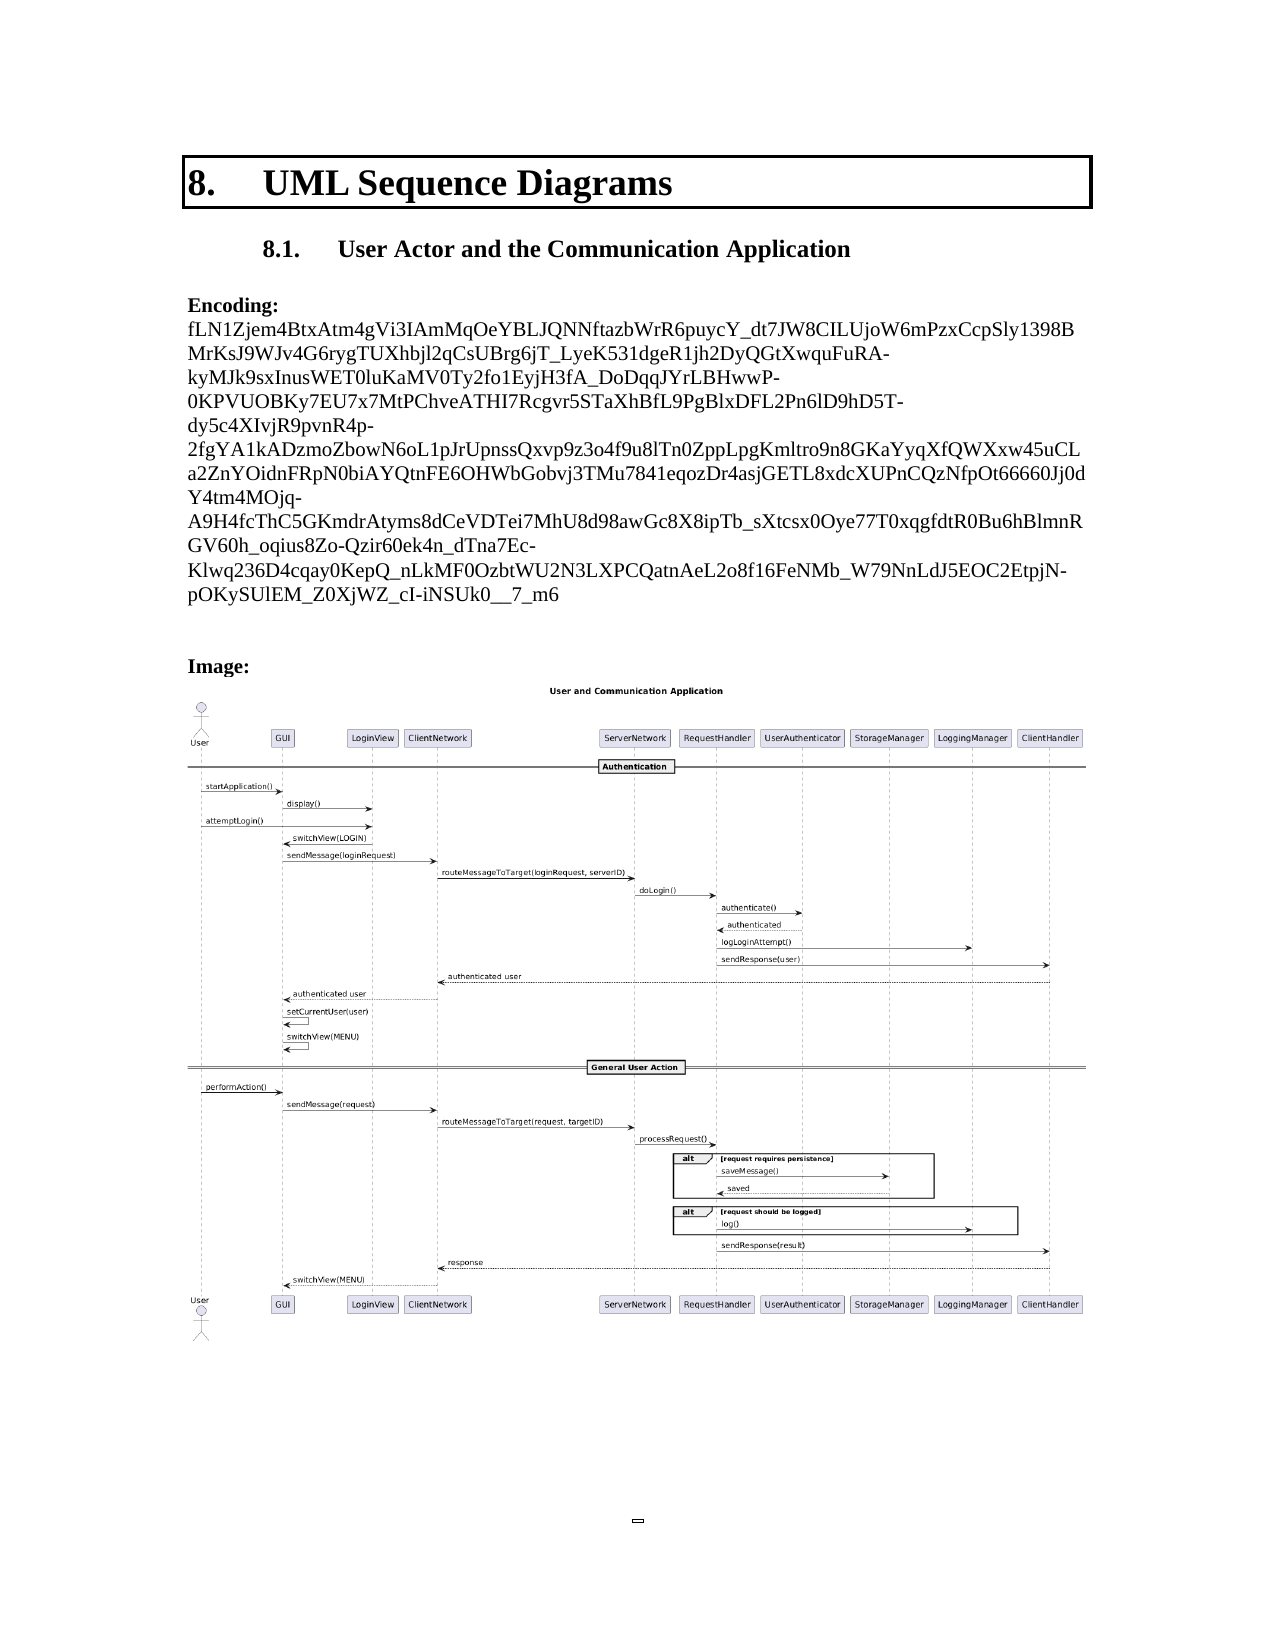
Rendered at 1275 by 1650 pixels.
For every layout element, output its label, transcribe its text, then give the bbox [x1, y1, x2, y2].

text Encoding: [187, 293, 1087, 317]
subtitle UML Sequence Diagrams [185, 158, 1089, 206]
picture [187, 677, 1088, 1344]
text Image: [187, 654, 1087, 677]
subtitle User Actor and the Communication Application [262, 234, 1087, 262]
text fLN1Zjem4BtxAtm4gVi3IAmMqOeYBLJQNNftazbWrR6puycY_dt7JW8CILUjoW6mPzxCcpSly1398BMrKsJ9WJv4G6rygTUXhbjl2qCsUBrg6jT_LyeK531dgeR1jh2DyQGtXwquFuRA-kyMJk9sxInusWET0luKaMV0Ty2fo1EyjH3fA_DoDqqJYrLBHwwP-0KPVUOBKy7EU7x7MtPChveATHI7Rcgvr5STaXhBfL9PgBlxDFL2Pn6lD9hD5T-dy5c4XIvjR9pvnR4p-2fgYA1kADzmoZbowN6oL1pJrUpnssQxvp9z3o4f9u8lTn0ZppLpgKmltro9n8GKaYyqXfQWXxw45uCLa2ZnYOidnFRpN0biAYQtnFE6OHWbGobvj3TMu7841eqozDr4asjGETL8xdcXUPnCQzNfpOt66660Jj0dY4tm4MOjq-A9H4fcThC5GKmdrAtyms8dCeVDTei7MhU8d98awGc8X8ipTb_sXtcsx0Oye77T0xqgfdtR0Bu6hBlmnRGV60h_oqius8Zo-Qzir60ek4n_dTna7Ec-Klwq236D4cqay0KepQ_nLkMF0OzbtWU2N3LXPCQatnAeL2o8f16FeNMb_W79NnLdJ5EOC2EtpjN-pOKySUlEM_Z0XjWZ_cI-iNSUk0__7_m6 [187, 317, 1087, 654]
